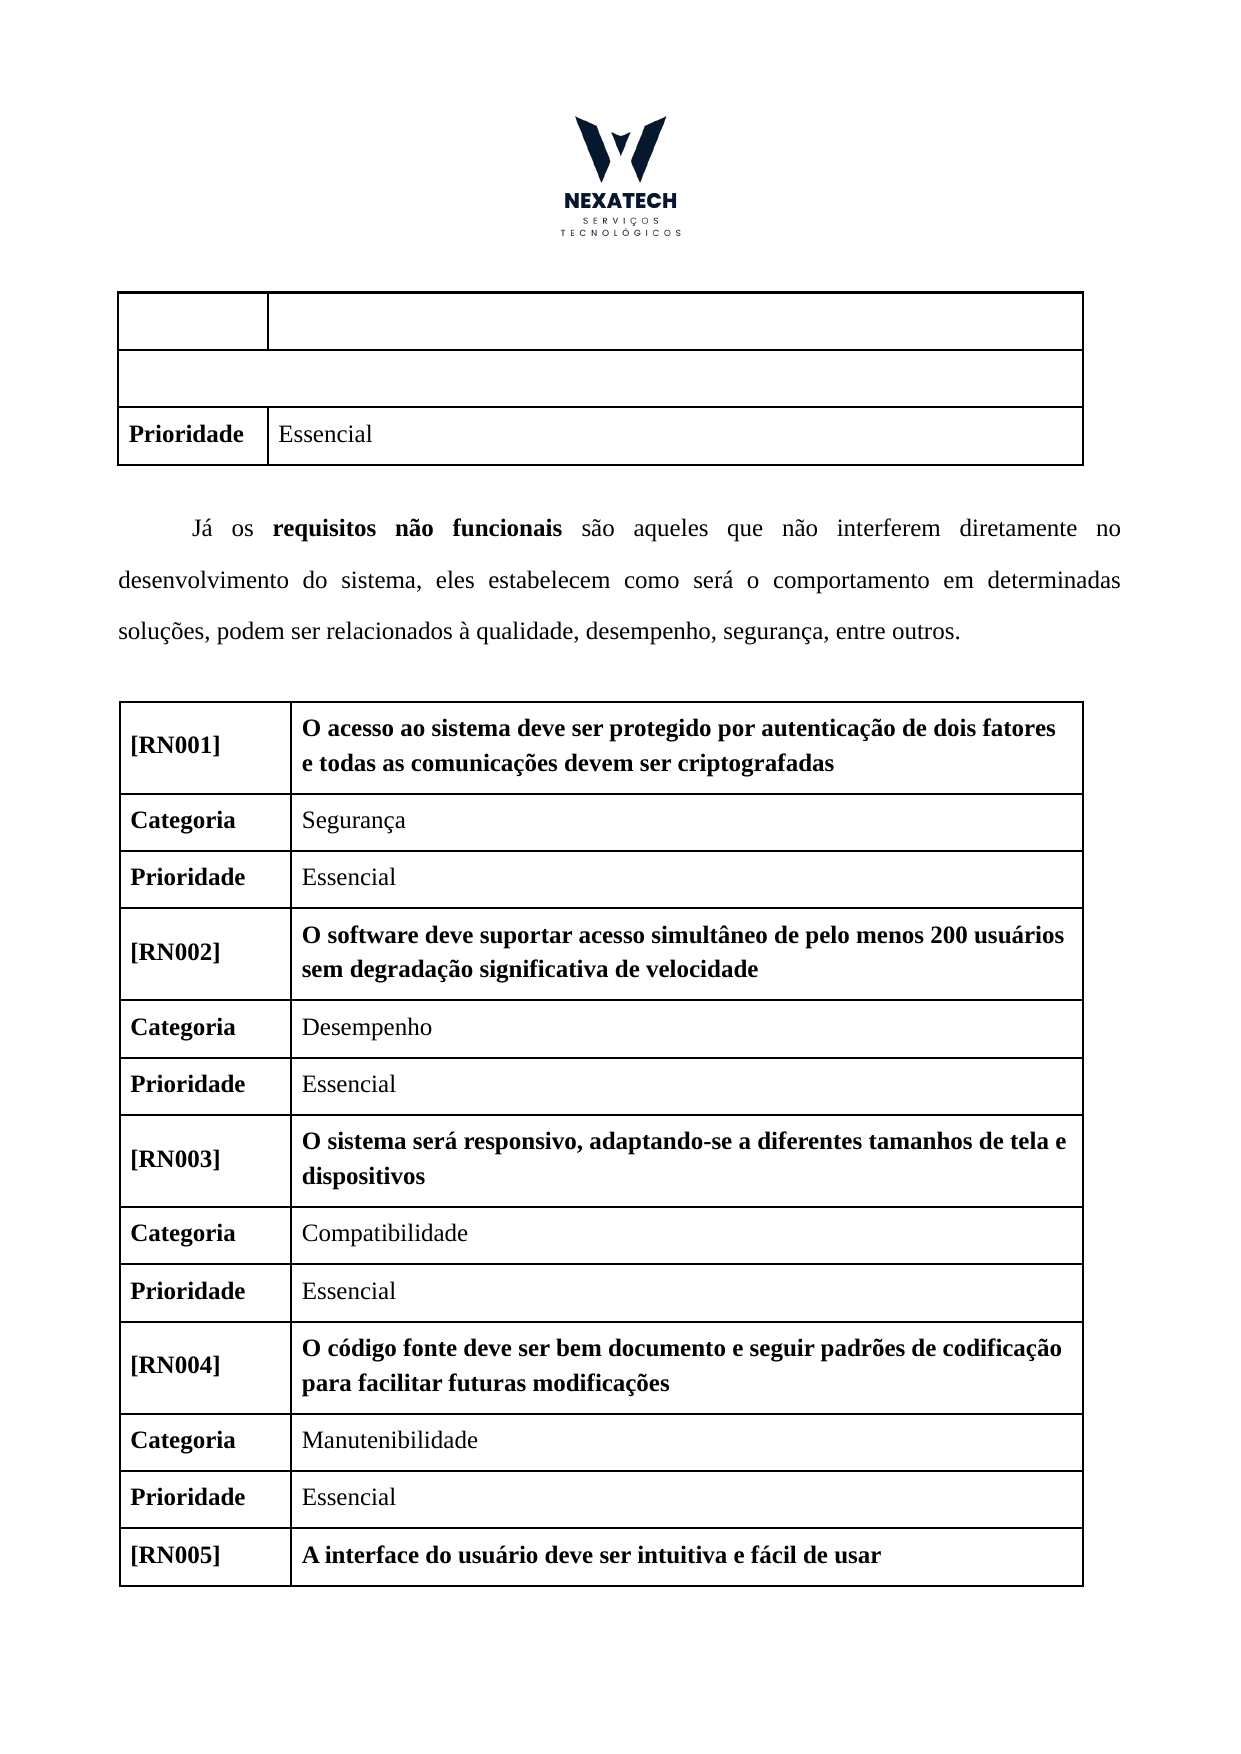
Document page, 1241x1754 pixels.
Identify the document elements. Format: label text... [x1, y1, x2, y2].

table_header O acesso ao sistema deve ser protegido por autenticação de dois fatores e todas as comunicações devem ser criptografadas [292, 703, 1082, 792]
table_cell [RN003] [121, 1116, 290, 1206]
table_cell Categoria [121, 1415, 290, 1470]
table_cell Prioridade [121, 1265, 290, 1321]
table_cell Essencial [292, 852, 1082, 907]
table_cell O sistema será responsivo, adaptando-se a diferentes tamanhos de tela e dispositivos [292, 1116, 1082, 1206]
table_cell Essencial [292, 1059, 1082, 1114]
picture [506, 53, 734, 281]
table_cell [RN002] [121, 909, 290, 999]
table_cell [119, 351, 1082, 406]
table_cell Prioridade [121, 1059, 290, 1114]
text Já os requisitos não funcionais são aqueles que não interferem diretamente no desenvolvimento do sistema, eles estabelecem como será o comportamento em determinadas soluções, podem ser relacionados à qualidade, desempenho, segurança, entre outros. [118, 513, 1122, 645]
table_cell Manutenibilidade [292, 1415, 1082, 1470]
table_cell [RN005] [121, 1529, 290, 1585]
table_cell Prioridade [121, 1472, 290, 1527]
table_cell [RN004] [121, 1323, 290, 1412]
table_cell Essencial [269, 408, 1082, 463]
table_header [RN001] [121, 703, 290, 792]
table_cell Categoria [121, 1208, 290, 1263]
table_cell O código fonte deve ser bem documento e seguir padrões de codificação para facilitar futuras modificações [292, 1323, 1082, 1412]
table_cell Categoria [121, 795, 290, 850]
table_cell [269, 294, 1082, 349]
table_cell Compatibilidade [292, 1208, 1082, 1263]
table_cell Categoria [121, 1001, 290, 1057]
table_cell Prioridade [119, 408, 267, 463]
table_cell Prioridade [121, 852, 290, 907]
table_cell Desempenho [292, 1001, 1082, 1057]
table_cell O software deve suportar acesso simultâneo de pelo menos 200 usuários sem degradação significativa de velocidade [292, 909, 1082, 999]
table_cell Segurança [292, 795, 1082, 850]
table_cell A interface do usuário deve ser intuitiva e fácil de usar [292, 1529, 1082, 1585]
table_cell [119, 294, 267, 349]
table_cell Essencial [292, 1265, 1082, 1321]
table_cell Essencial [292, 1472, 1082, 1527]
